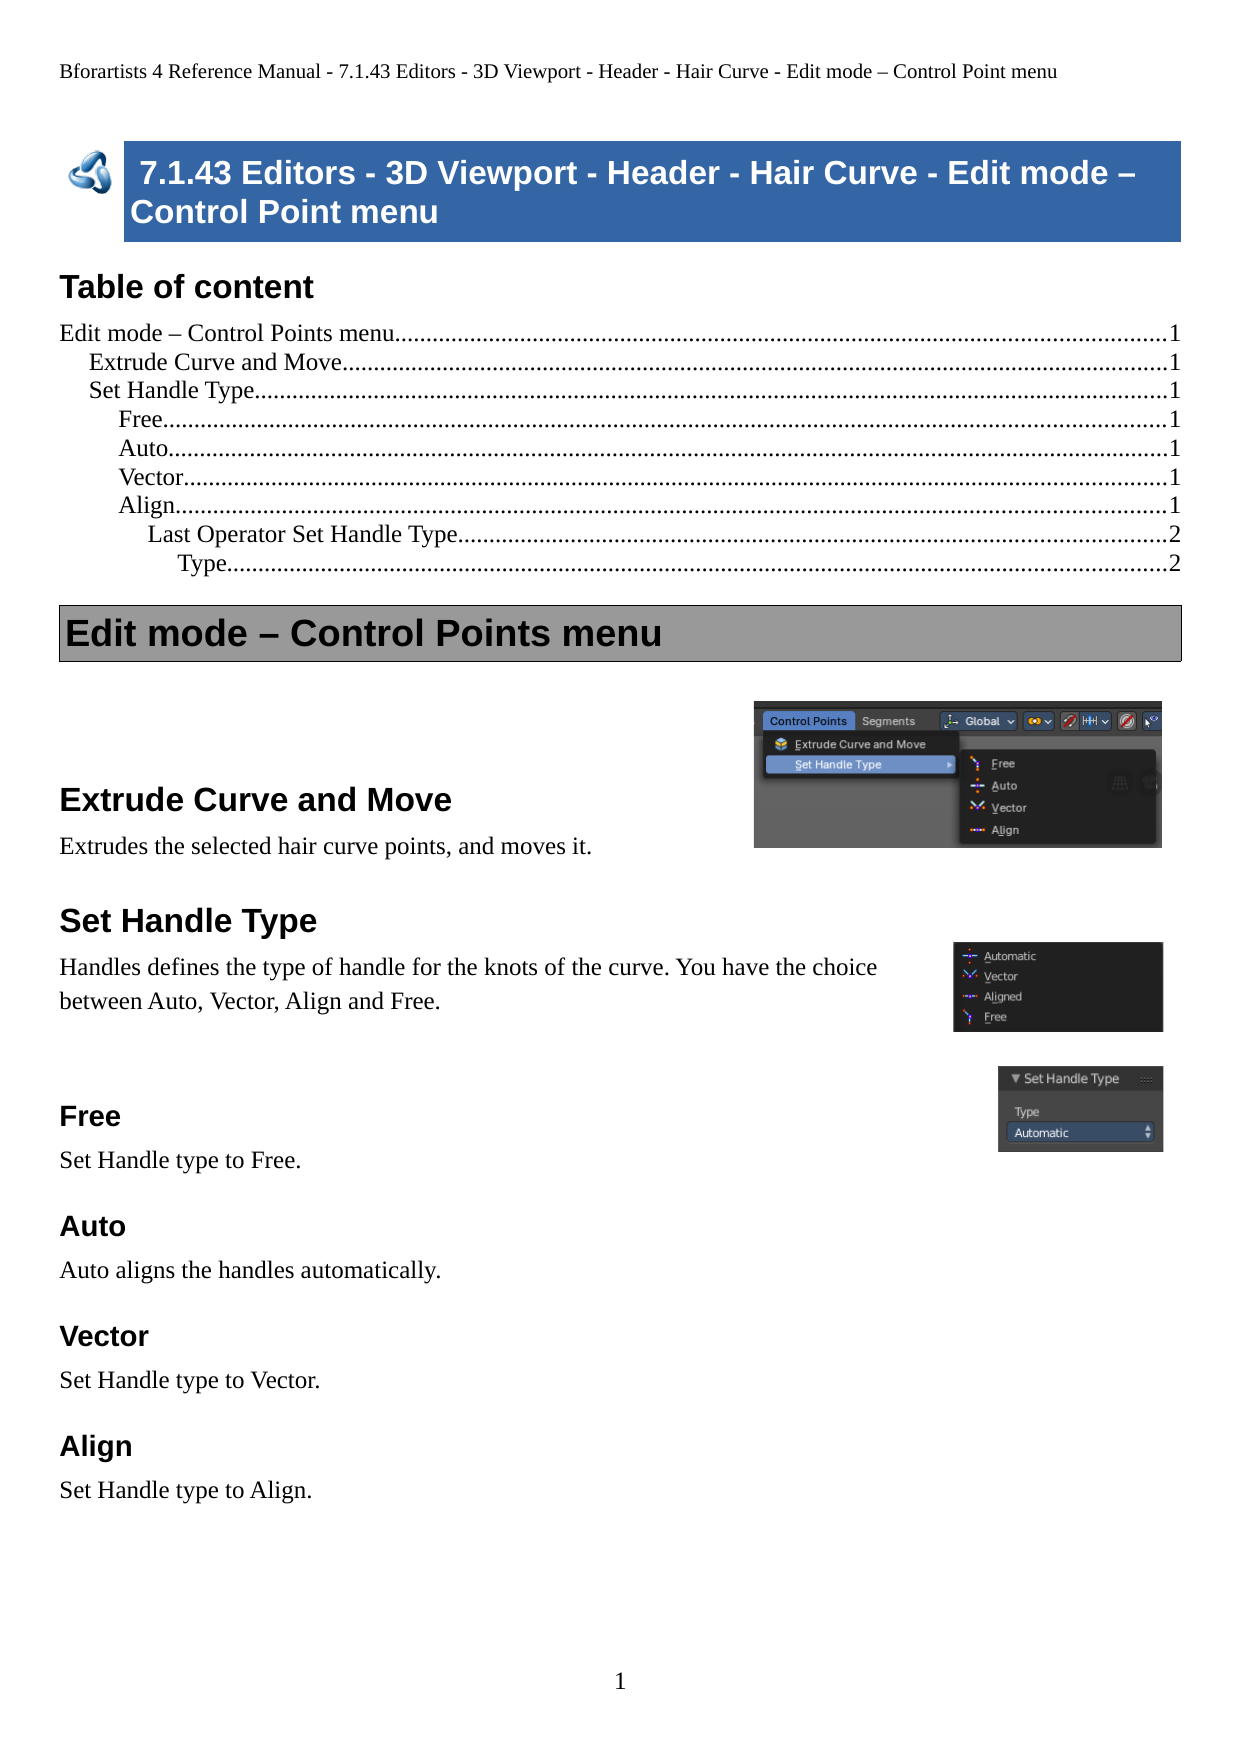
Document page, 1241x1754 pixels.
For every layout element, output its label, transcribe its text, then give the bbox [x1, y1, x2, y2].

picture [65, 147, 114, 197]
subtitle Set Handle Type [59, 901, 1181, 939]
picture [998, 1066, 1164, 1152]
subtitle Table of content [59, 267, 1181, 305]
text Extrude Curve and Move 1 [88, 347, 1181, 375]
text Auto 1 [118, 433, 1181, 462]
text Align 1 [118, 490, 1181, 519]
text Handles defines the type of handle for the knots of the curve. You have the choice between Auto, Vector, Align and Free. [59, 952, 953, 1015]
text Extrudes the selected hair curve points, and moves it. [59, 831, 1181, 859]
text Type 2 [177, 548, 1181, 577]
table_header 7.1.43 Editors - 3D Viewport - Header - Hair Curve - Edit mode – Control Point menu [124, 141, 1181, 242]
subtitle Auto [59, 1209, 1181, 1243]
text Auto aligns the handles automatically. [59, 1255, 1181, 1284]
subtitle Align [59, 1429, 1181, 1462]
text Set Handle type to Vector. [59, 1365, 1181, 1394]
text Set Handle type to Align. [59, 1475, 1181, 1504]
text Edit mode – Control Points menu 1 [59, 318, 1181, 347]
table_header [59, 141, 124, 242]
text Set Handle type to Free. [59, 1145, 1181, 1174]
subtitle Vector [59, 1319, 1181, 1353]
text Last Operator Set Handle Type 2 [147, 519, 1181, 548]
subtitle Extrude Curve and Move [59, 780, 753, 818]
subtitle Free [59, 1099, 998, 1133]
picture [953, 942, 1164, 1032]
subtitle [1162, 780, 1181, 818]
text Set Handle Type 1 [88, 375, 1181, 404]
subtitle [1164, 1099, 1181, 1133]
text Free 1 [118, 404, 1181, 433]
table_header Edit mode – Control Points menu [60, 606, 1181, 661]
picture [753, 701, 1162, 848]
text Vector 1 [118, 462, 1181, 490]
